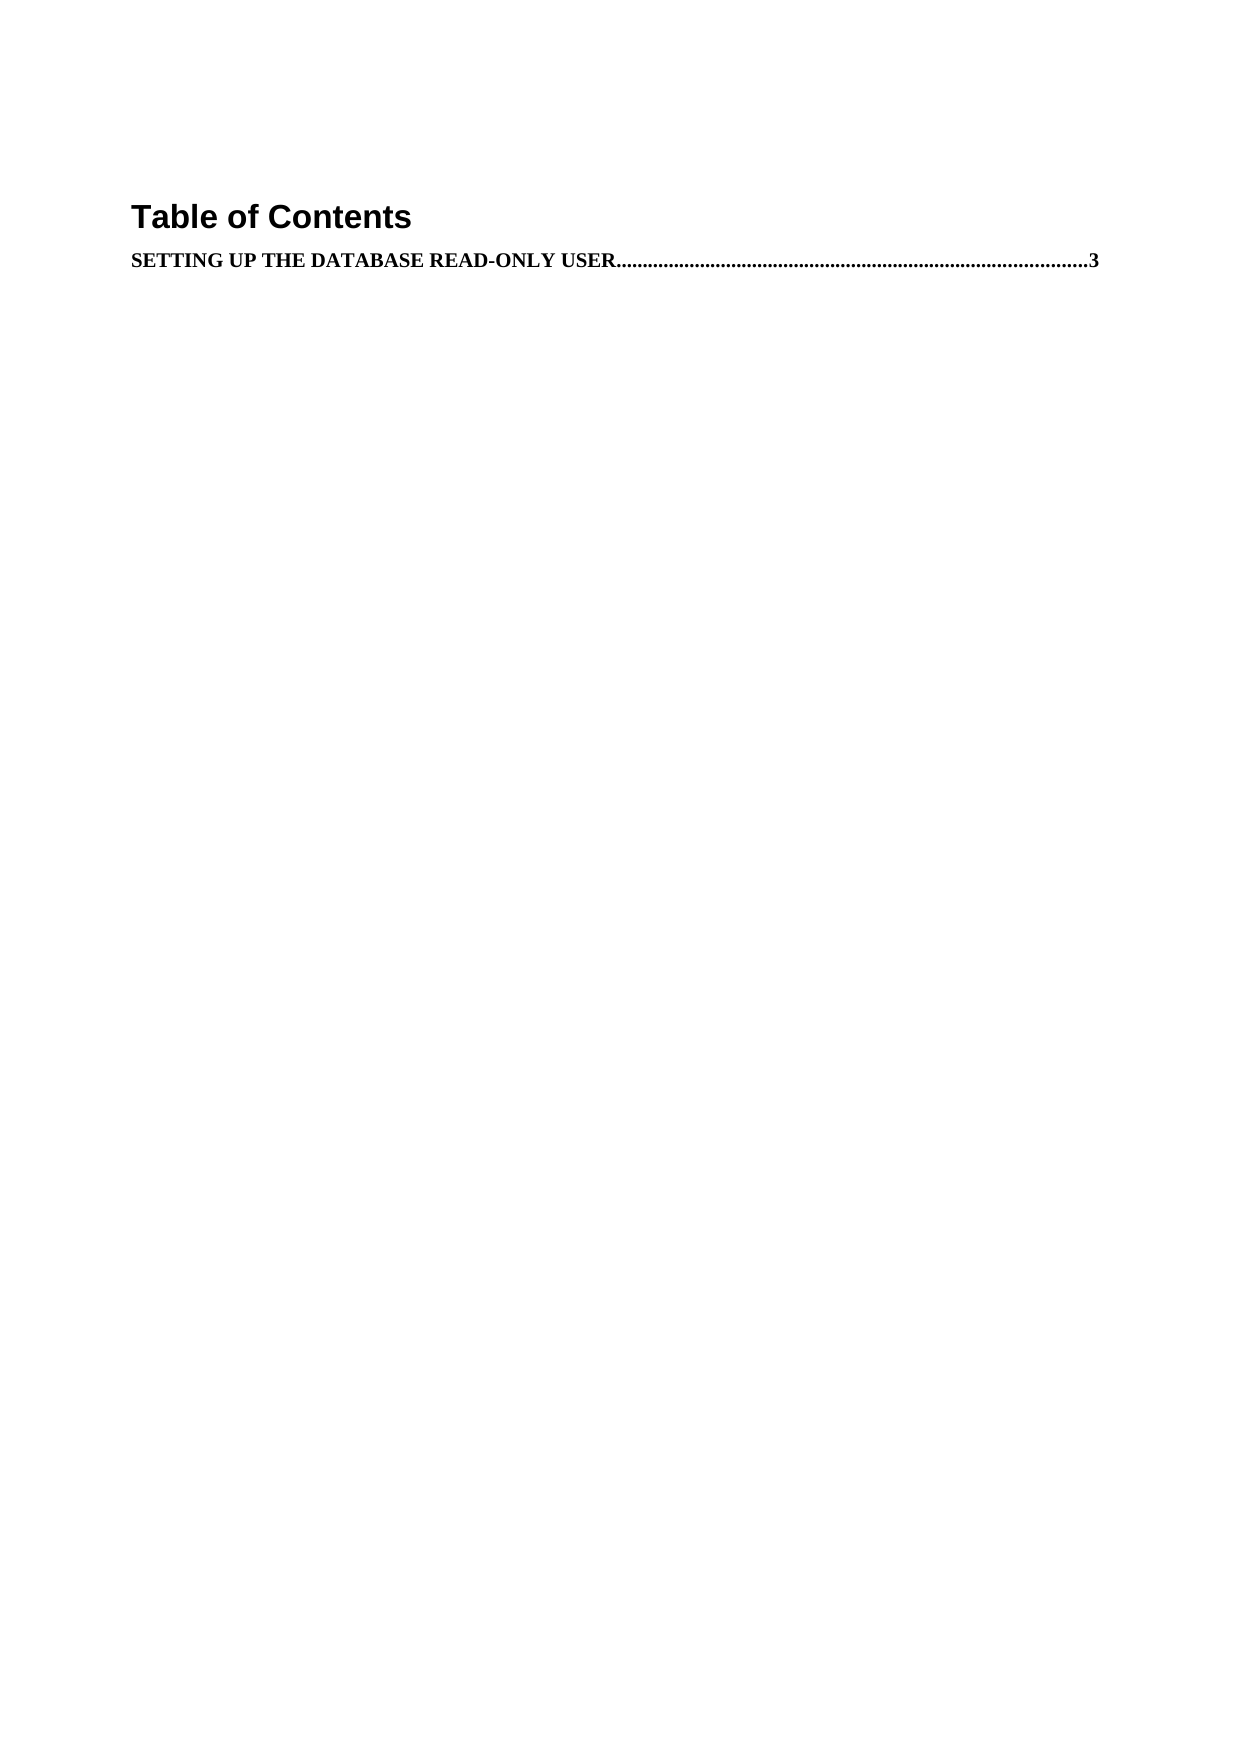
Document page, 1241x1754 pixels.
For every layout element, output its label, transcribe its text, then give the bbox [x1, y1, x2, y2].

subtitle Table of Contents [131, 197, 1099, 236]
text Setting up the Database read-only user 3 [131, 248, 1099, 272]
